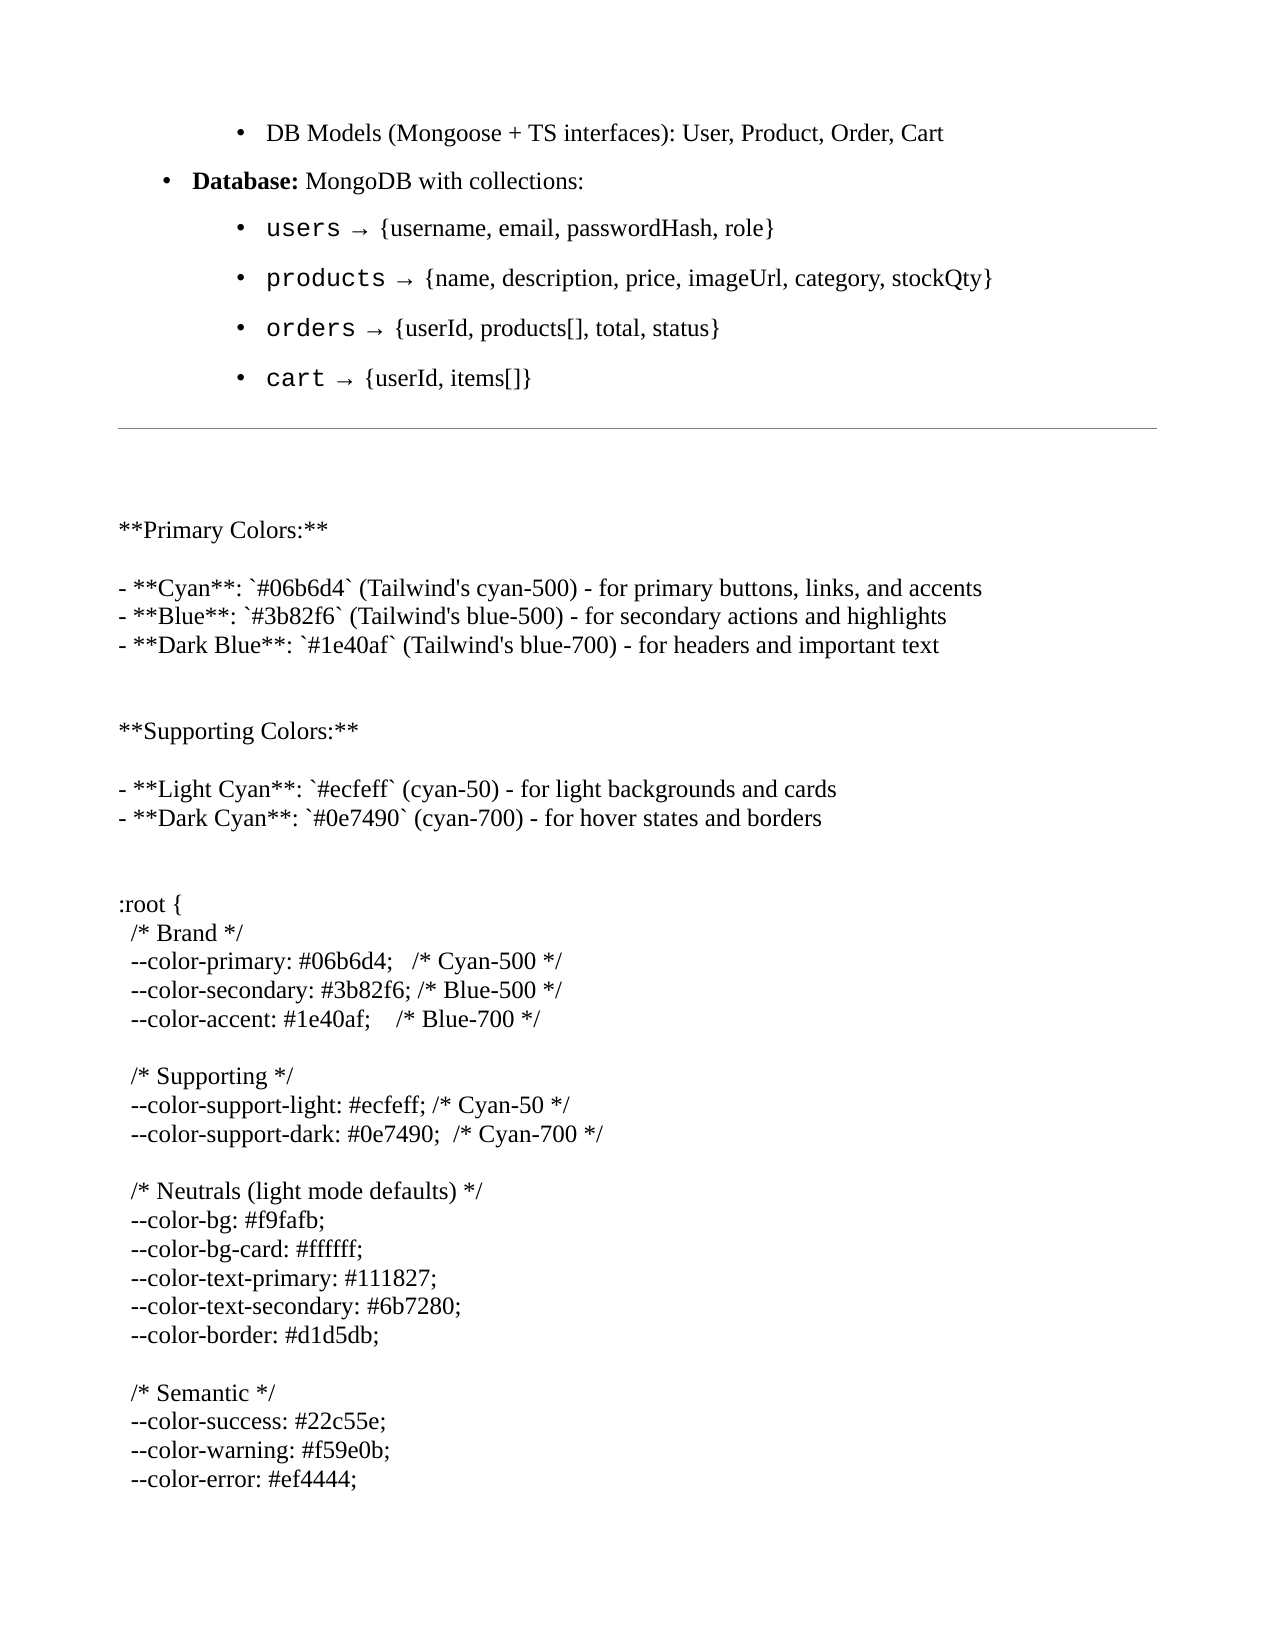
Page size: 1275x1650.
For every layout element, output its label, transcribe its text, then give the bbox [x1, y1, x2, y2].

text - **Dark Blue**: `#1e40af` (Tailwind's blue-700) - for headers and important text [118, 630, 1157, 659]
text - **Cyan**: `#06b6d4` (Tailwind's cyan-500) - for primary buttons, links, and accents [118, 573, 1157, 601]
text --color-support-light: #ecfeff; /* Cyan-50 */ [118, 1090, 1157, 1119]
text --color-text-primary: #111827; [118, 1263, 1157, 1291]
list DB Models (Mongoose + TS interfaces): User, Product, Order, Cart [236, 118, 1157, 147]
text --color-primary: #06b6d4; /* Cyan-500 */ [118, 946, 1157, 975]
list products → {name, description, price, imageUrl, category, stockQty} [236, 263, 1157, 294]
text --color-secondary: #3b82f6; /* Blue-500 */ [118, 975, 1157, 1004]
text - **Blue**: `#3b82f6` (Tailwind's blue-500) - for secondary actions and highlights [118, 601, 1157, 630]
list Database: MongoDB with collections: [162, 166, 1157, 194]
text /* Neutrals (light mode defaults) */ [118, 1176, 1157, 1205]
text --color-accent: #1e40af; /* Blue-700 */ [118, 1004, 1157, 1033]
list orders → {userId, products[], total, status} [236, 313, 1157, 344]
text - **Light Cyan**: `#ecfeff` (cyan-50) - for light backgrounds and cards [118, 774, 1157, 803]
text **Supporting Colors:** [118, 716, 1157, 745]
list cart → {userId, items[]} [236, 363, 1157, 394]
text **Primary Colors:** [118, 515, 1157, 544]
text /* Supporting */ [118, 1061, 1157, 1090]
text --color-error: #ef4444; [118, 1464, 1157, 1493]
text - **Dark Cyan**: `#0e7490` (cyan-700) - for hover states and borders :root { [118, 803, 1157, 918]
list users → {username, email, passwordHash, role} [236, 213, 1157, 244]
text /* Brand */ [118, 918, 1157, 946]
text --color-warning: #f59e0b; [118, 1435, 1157, 1464]
text /* Semantic */ [118, 1378, 1157, 1406]
text --color-bg: #f9fafb; [118, 1205, 1157, 1234]
text --color-border: #d1d5db; [118, 1320, 1157, 1349]
text --color-bg-card: #ffffff; [118, 1234, 1157, 1263]
text --color-text-secondary: #6b7280; [118, 1291, 1157, 1320]
text --color-success: #22c55e; [118, 1406, 1157, 1435]
text --color-support-dark: #0e7490; /* Cyan-700 */ [118, 1119, 1157, 1148]
